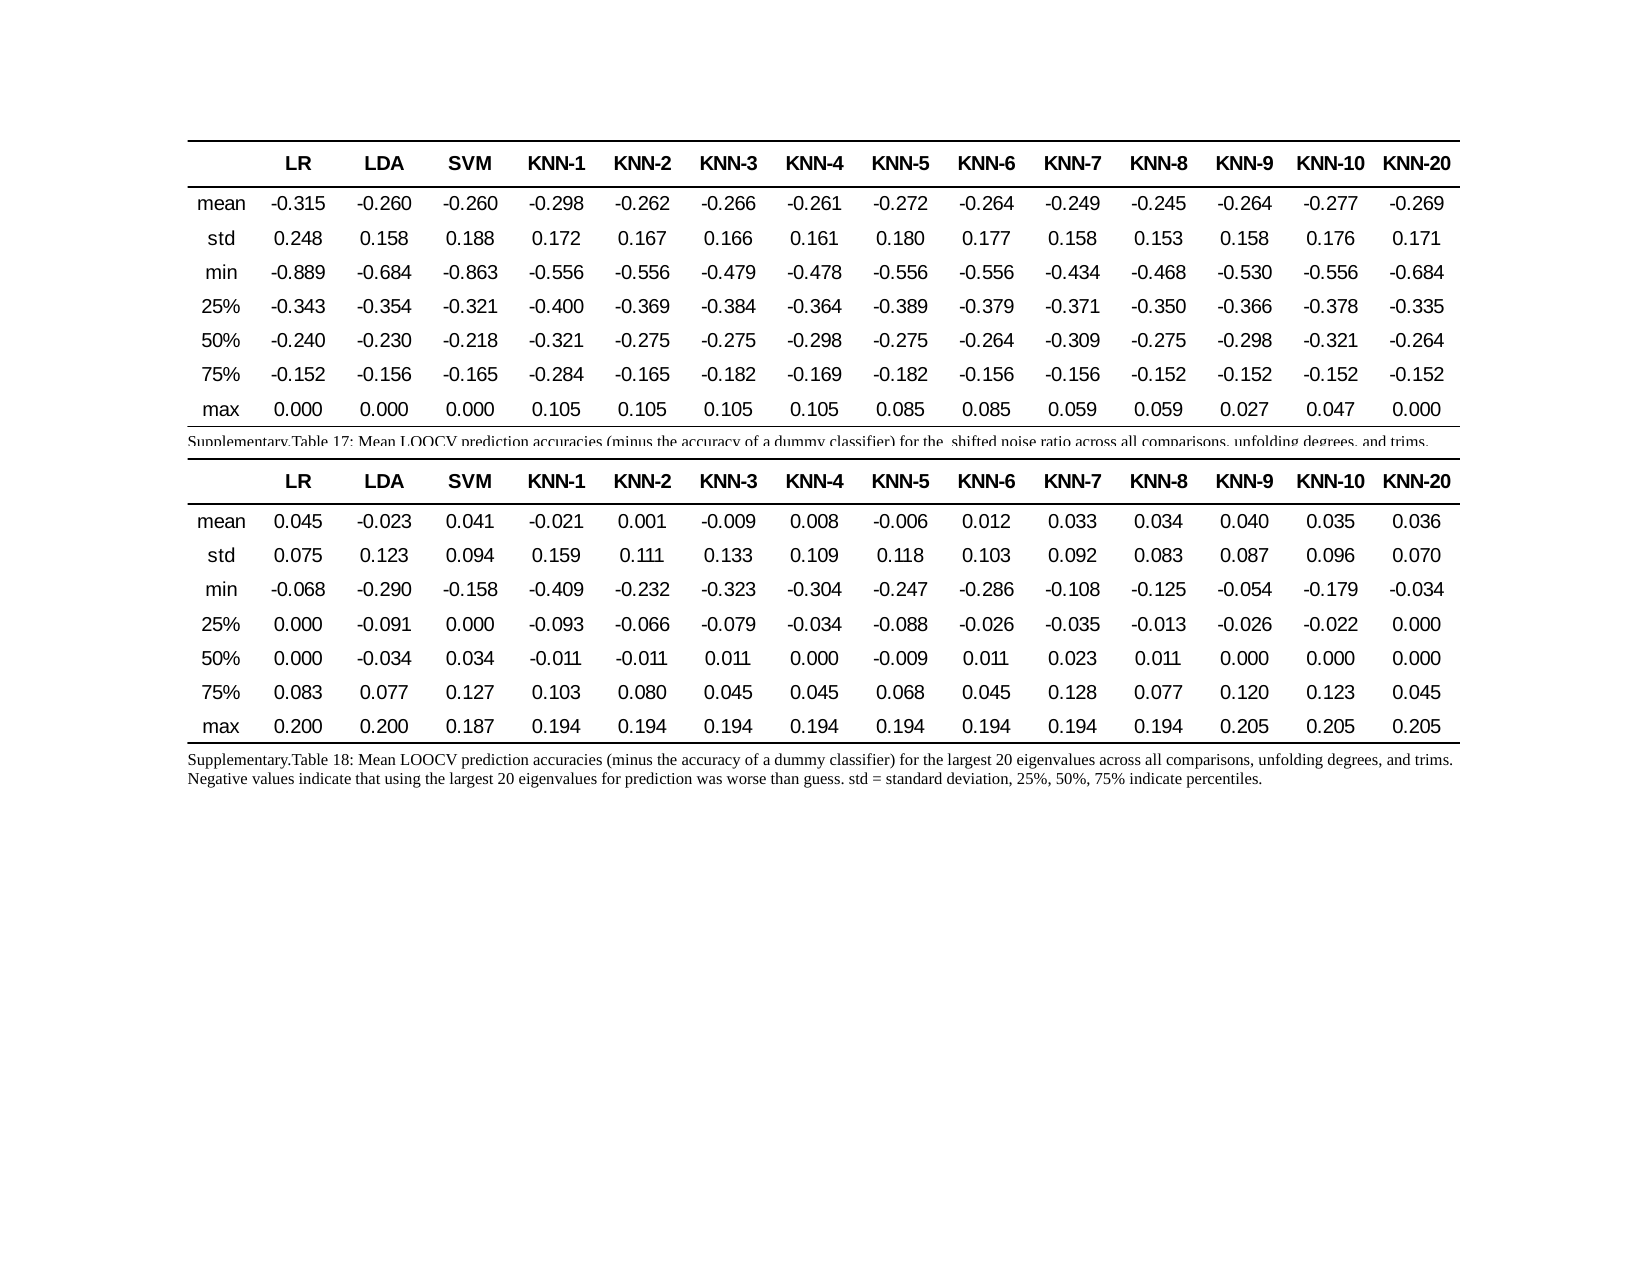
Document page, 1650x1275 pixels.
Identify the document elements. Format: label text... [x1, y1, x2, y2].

text Supplementary.Table 17: Mean LOOCV prediction accuracies (minus the accuracy of a dummy classifier) for the shifted noise ratio across all comparisons, unfolding degrees, and trims. Negative values indicate that using the shifted noise ratio for prediction was worse than guess. std = standard deviation, 25%, 50%, 75% indicate percentiles. [187, 141, 1462, 446]
text Supplementary.Table 18: Mean LOOCV prediction accuracies (minus the accuracy of a dummy classifier) for the largest 20 eigenvalues across all comparisons, unfolding degrees, and trims. Negative values indicate that using the largest 20 eigenvalues for prediction was worse than guess. std = standard deviation, 25%, 50%, 75% indicate percentiles. [187, 458, 1462, 788]
